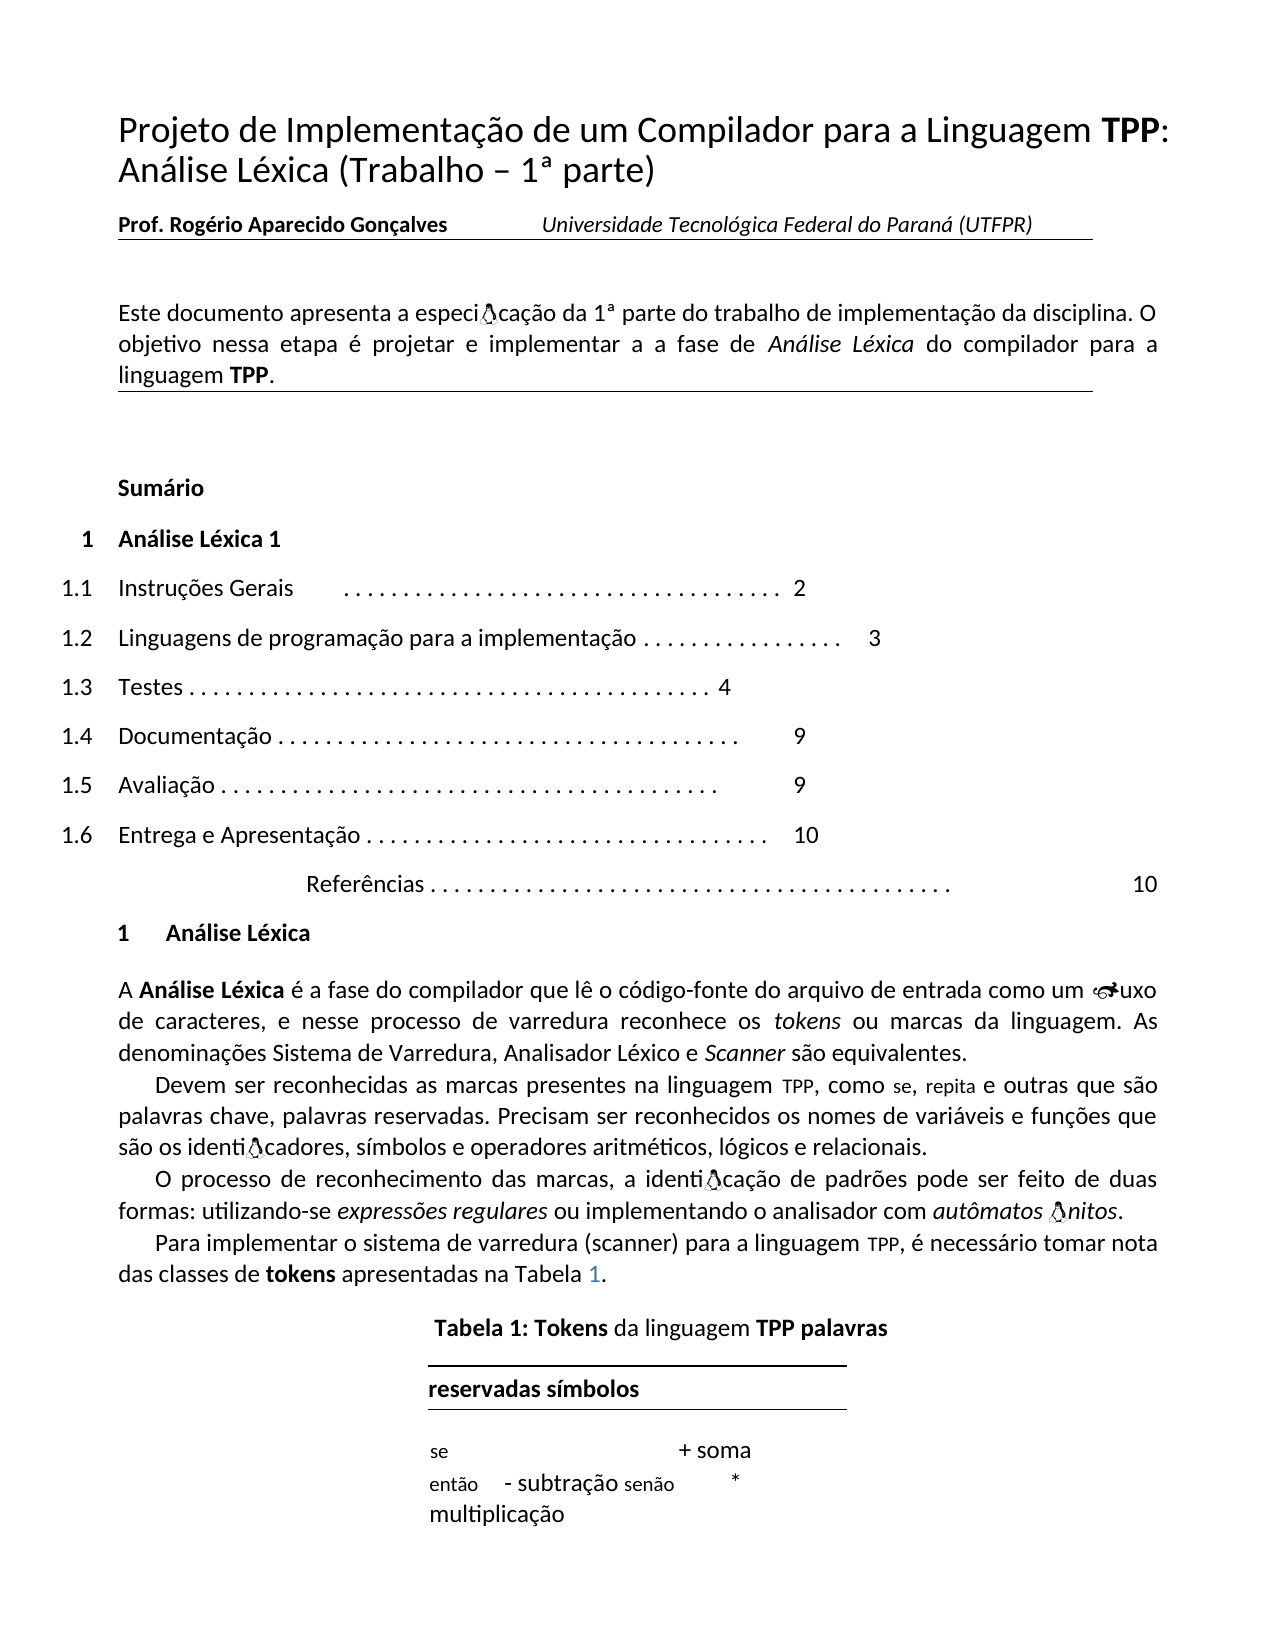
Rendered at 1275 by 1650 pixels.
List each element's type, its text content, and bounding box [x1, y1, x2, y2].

list Análise Léxica 1 [81, 523, 1223, 554]
text O processo de reconhecimento das marcas, a identicação de padrões pode ser feito de duas formas: utilizando-se expressões regulares ou implementando o analisador com autômatos nitos. [118, 1163, 1158, 1225]
text Referências . . . . . . . . . . . . . . . . . . . . . . . . . . . . . . . . . . . . . . . . . . . . 10 [118, 868, 1223, 898]
list Documentação . . . . . . . . . . . . . . . . . . . . . . . . . . . . . . . . . . . . . . . 9 [61, 720, 1223, 751]
list Entrega e Apresentação . . . . . . . . . . . . . . . . . . . . . . . . . . . . . . . . . . 10 [61, 819, 1223, 849]
text Para implementar o sistema de varredura (scanner) para a linguagem TPP, é necessário tomar nota das classes de tokens apresentadas na Tabela 1. [118, 1227, 1158, 1289]
text Sumário [118, 472, 930, 503]
text Devem ser reconhecidas as marcas presentes na linguagem TPP, como se, repita e outras que são palavras chave, palavras reservadas. Precisam ser reconhecidos os nomes de variáveis e funções que são os identicadores, símbolos e operadores aritméticos, lógicos e relacionais. [118, 1069, 1158, 1162]
text Projeto de Implementação de um Compilador para a Linguagem TPP: Análise Léxica (Trabalho – 1ª parte) [118, 110, 1176, 192]
list Instruções Gerais . . . . . . . . . . . . . . . . . . . . . . . . . . . . . . . . . . . . . 2 [61, 572, 1223, 603]
text se + soma [118, 1434, 1223, 1465]
list Linguagens de programação para a implementação . . . . . . . . . . . . . . . . . 3 [61, 622, 1223, 652]
list Testes . . . . . . . . . . . . . . . . . . . . . . . . . . . . . . . . . . . . . . . . . . . . 4 [61, 671, 1223, 701]
text Este documento apresenta a especicação da 1ª parte do trabalho de implementação da disciplina. O objetivo nessa etapa é projetar e implementar a a fase de Análise Léxica do compilador para a linguagem TPP. [118, 297, 1158, 390]
text 1 Análise Léxica [117, 917, 1223, 948]
text então - subtração senão * multiplicação [429, 1467, 851, 1529]
text Prof. Rogério Aparecido Gonçalves Universidade Tecnológica Federal do Paraná (UTFPR) [118, 210, 1223, 238]
text A Análise Léxica é a fase do compilador que lê o código-fonte do arquivo de entrada como um uxo de caracteres, e nesse processo de varredura reconhece os tokens ou marcas da linguagem. As denominações Sistema de Varredura, Analisador Léxico e Scanner são equivalentes. [118, 974, 1158, 1067]
text Tabela 1: Tokens da linguagem TPP palavras reservadas símbolos [428, 1312, 930, 1403]
list Avaliação . . . . . . . . . . . . . . . . . . . . . . . . . . . . . . . . . . . . . . . . . . 9 [61, 769, 1223, 800]
